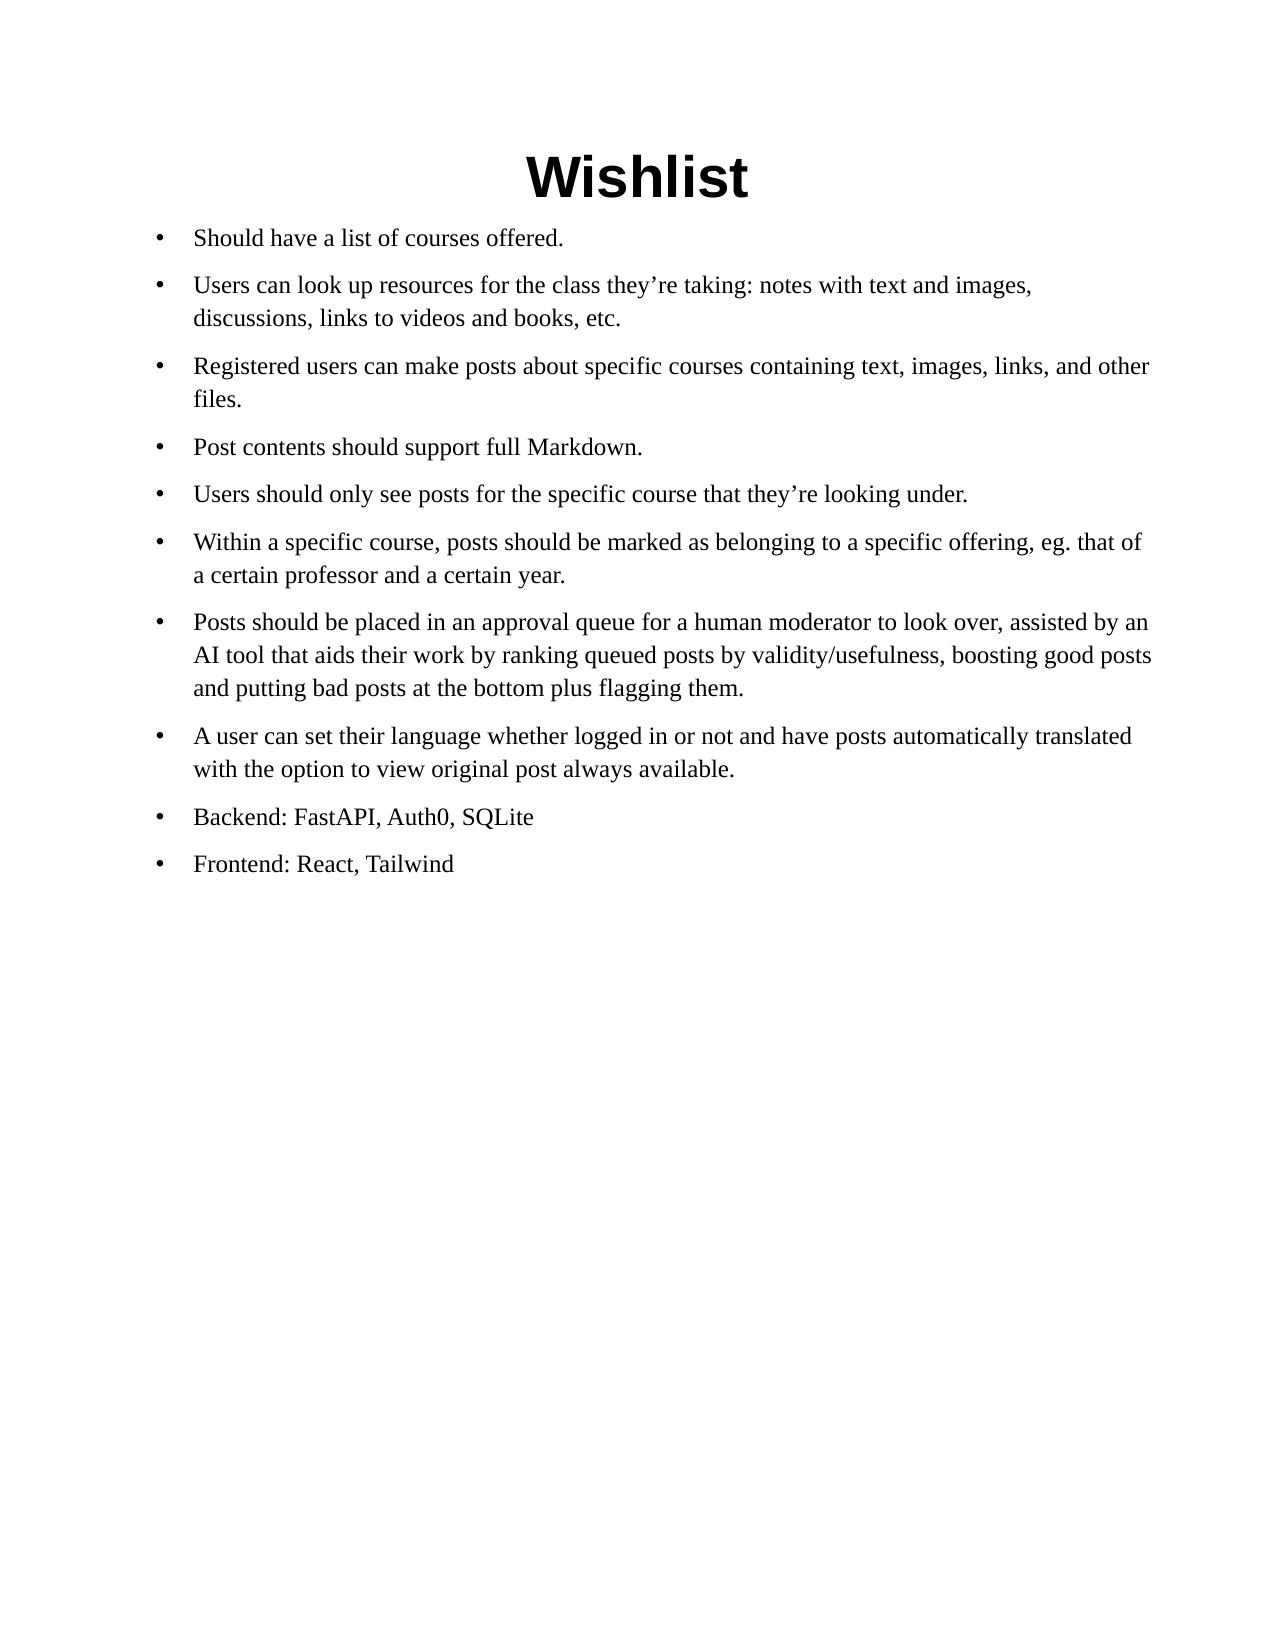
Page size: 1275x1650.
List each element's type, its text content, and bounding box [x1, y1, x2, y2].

list Users should only see posts for the specific course that they’re looking under. [156, 479, 1157, 508]
list Should have a list of courses offered. [156, 223, 1157, 251]
list Registered users can make posts about specific courses containing text, images, links, and other files. [156, 351, 1157, 413]
list Post contents should support full Markdown. [156, 432, 1157, 460]
title Wishlist [118, 143, 1157, 210]
list Backend: FastAPI, Auth0, SQLite [156, 802, 1157, 830]
list A user can set their language whether logged in or not and have posts automatically translated with the option to view original post always available. [156, 721, 1157, 783]
list Within a specific course, posts should be marked as belonging to a specific offering, eg. that of a certain professor and a certain year. [156, 527, 1157, 588]
list Frontend: React, Tailwind [156, 849, 1157, 878]
list Users can look up resources for the class they’re taking: notes with text and images, discussions, links to videos and books, etc. [156, 270, 1157, 332]
list Posts should be placed in an approval queue for a human moderator to look over, assisted by an AI tool that aids their work by ranking queued posts by validity/usefulness, boosting good posts and putting bad posts at the bottom plus flagging them. [156, 607, 1157, 702]
